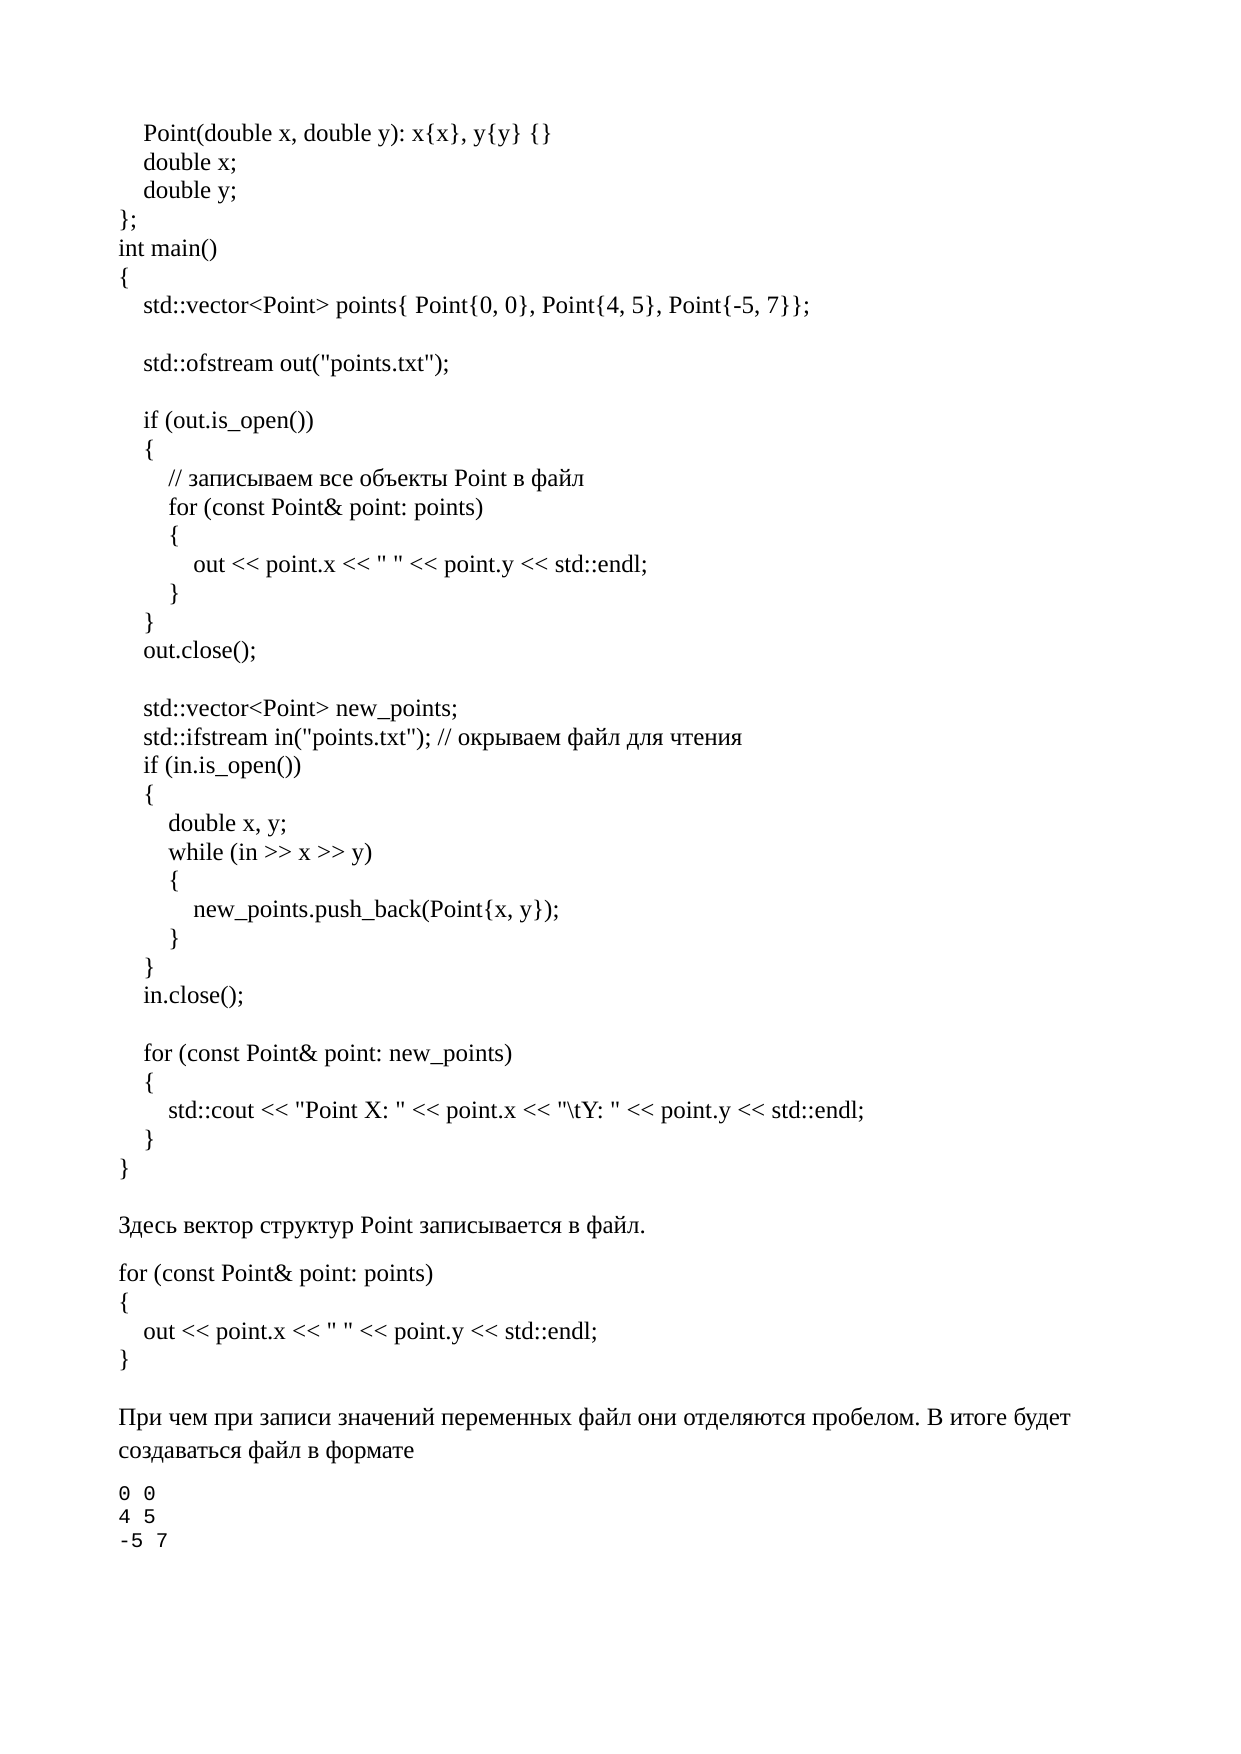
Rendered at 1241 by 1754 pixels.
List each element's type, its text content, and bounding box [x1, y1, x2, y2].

text std::ifstream in("points.txt"); // окрываем файл для чтения [118, 722, 1122, 751]
text { [118, 866, 1122, 894]
text std::ofstream out("points.txt"); [118, 348, 1122, 377]
text } [118, 923, 1122, 952]
text } [118, 1344, 1122, 1373]
text { [118, 521, 1122, 549]
text if (in.is_open()) [118, 751, 1122, 779]
text std::vector<Point> new_points; [118, 693, 1122, 722]
text out << point.x << " " << point.y << std::endl; [118, 1316, 1122, 1344]
text out.close(); [118, 636, 1122, 664]
text } [118, 578, 1122, 607]
text // записываем все объекты Point в файл [118, 463, 1122, 492]
text double y; [118, 176, 1122, 204]
text if (out.is_open()) [118, 406, 1122, 434]
text } [118, 952, 1122, 981]
text Point(double x, double y): x{x}, y{y} {} [118, 118, 1122, 147]
text 0 0 [118, 1483, 1122, 1506]
text -5 7 [118, 1530, 1122, 1553]
text { [118, 434, 1122, 463]
text { [118, 262, 1122, 291]
text for (const Point& point: new_points) [118, 1038, 1122, 1067]
text for (const Point& point: points) [118, 492, 1122, 521]
text При чем при записи значений переменных файл они отделяются пробелом. В итоге будет создаваться файл в формате [118, 1402, 1122, 1464]
text Здесь вектор структур Point записывается в файл. [118, 1211, 1122, 1239]
text double x, y; [118, 808, 1122, 837]
text { [118, 1287, 1122, 1316]
text out << point.x << " " << point.y << std::endl; [118, 549, 1122, 578]
text } [118, 607, 1122, 636]
text }; [118, 204, 1122, 233]
text while (in >> x >> y) [118, 837, 1122, 866]
text double x; [118, 147, 1122, 176]
text } [118, 1153, 1122, 1182]
text { [118, 779, 1122, 808]
text for (const Point& point: points) [118, 1258, 1122, 1287]
text new_points.push_back(Point{x, y}); [118, 894, 1122, 923]
text std::vector<Point> points{ Point{0, 0}, Point{4, 5}, Point{-5, 7}}; [118, 291, 1122, 319]
text std::cout << "Point X: " << point.x << "\tY: " << point.y << std::endl; [118, 1096, 1122, 1124]
text { [118, 1067, 1122, 1096]
text 4 5 [118, 1506, 1122, 1530]
text int main() [118, 233, 1122, 262]
text } [118, 1124, 1122, 1153]
text in.close(); [118, 981, 1122, 1009]
